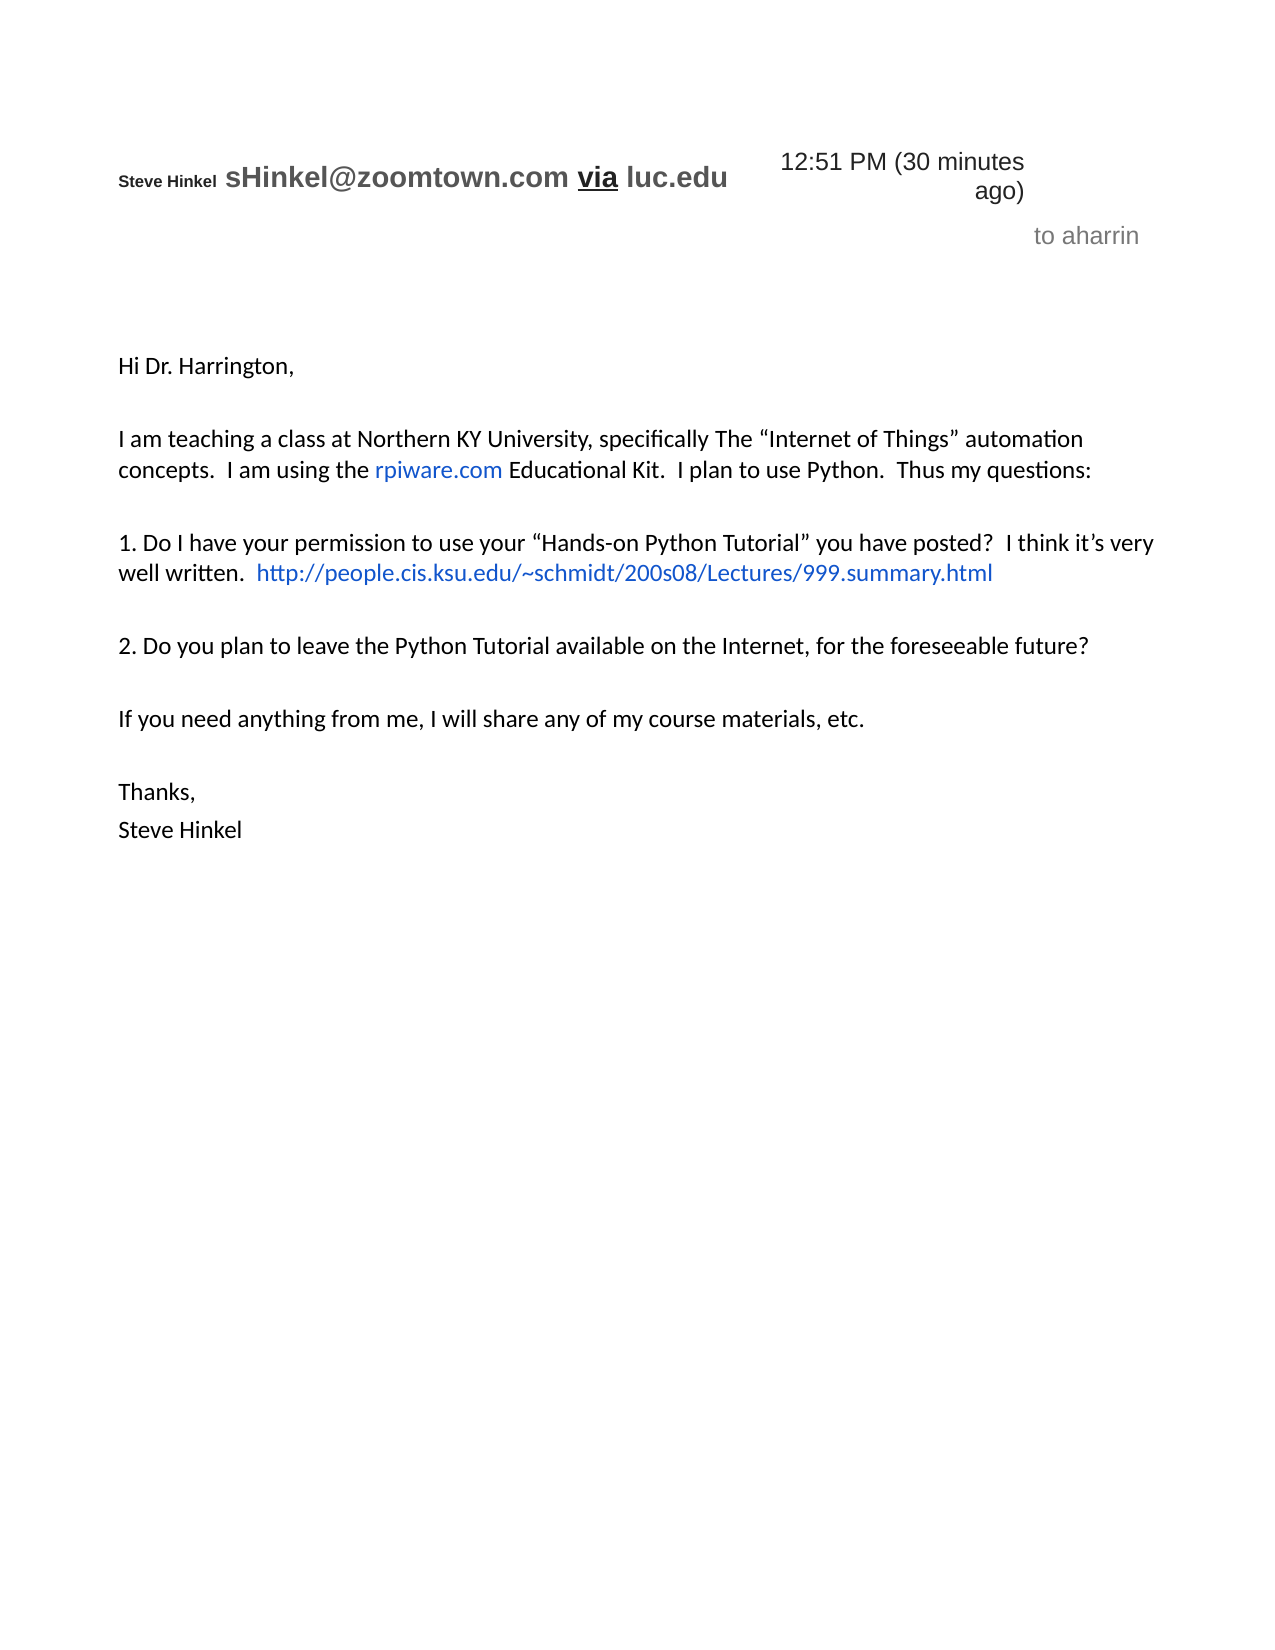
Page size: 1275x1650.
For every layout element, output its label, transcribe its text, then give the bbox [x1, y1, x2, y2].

text Steve Hinkel [118, 814, 1157, 844]
text 1. Do I have your permission to use your “Hands-on Python Tutorial” you have posted? I think it’s very well written. http://people.cis.ksu.edu/~schmidt/200s08/Lectures/999.summary.html [118, 527, 1157, 588]
table_cell [118, 207, 1034, 267]
table_header [1029, 147, 1034, 207]
table_header 12:51 PM (30 minutes ago) [744, 147, 1029, 207]
table_header to aharrin [1034, 221, 1150, 267]
text Hi Dr. Harrington, [118, 350, 1157, 381]
table_header [1034, 147, 1157, 267]
text I am teaching a class at Northern KY University, specifically The “Internet of Things” automation concepts. I am using the rpiware.com Educational Kit. I plan to use Python. Thus my questions: [118, 423, 1157, 484]
table_header Steve Hinkel sHinkel@zoomtown.com via luc.edu [118, 160, 744, 193]
table_header [118, 147, 744, 160]
text Thanks, [118, 777, 1157, 807]
text If you need anything from me, I will share any of my course materials, etc. [118, 703, 1157, 734]
text 2. Do you plan to leave the Python Tutorial available on the Internet, for the foreseeable future? [118, 631, 1157, 661]
table_header [118, 193, 744, 207]
